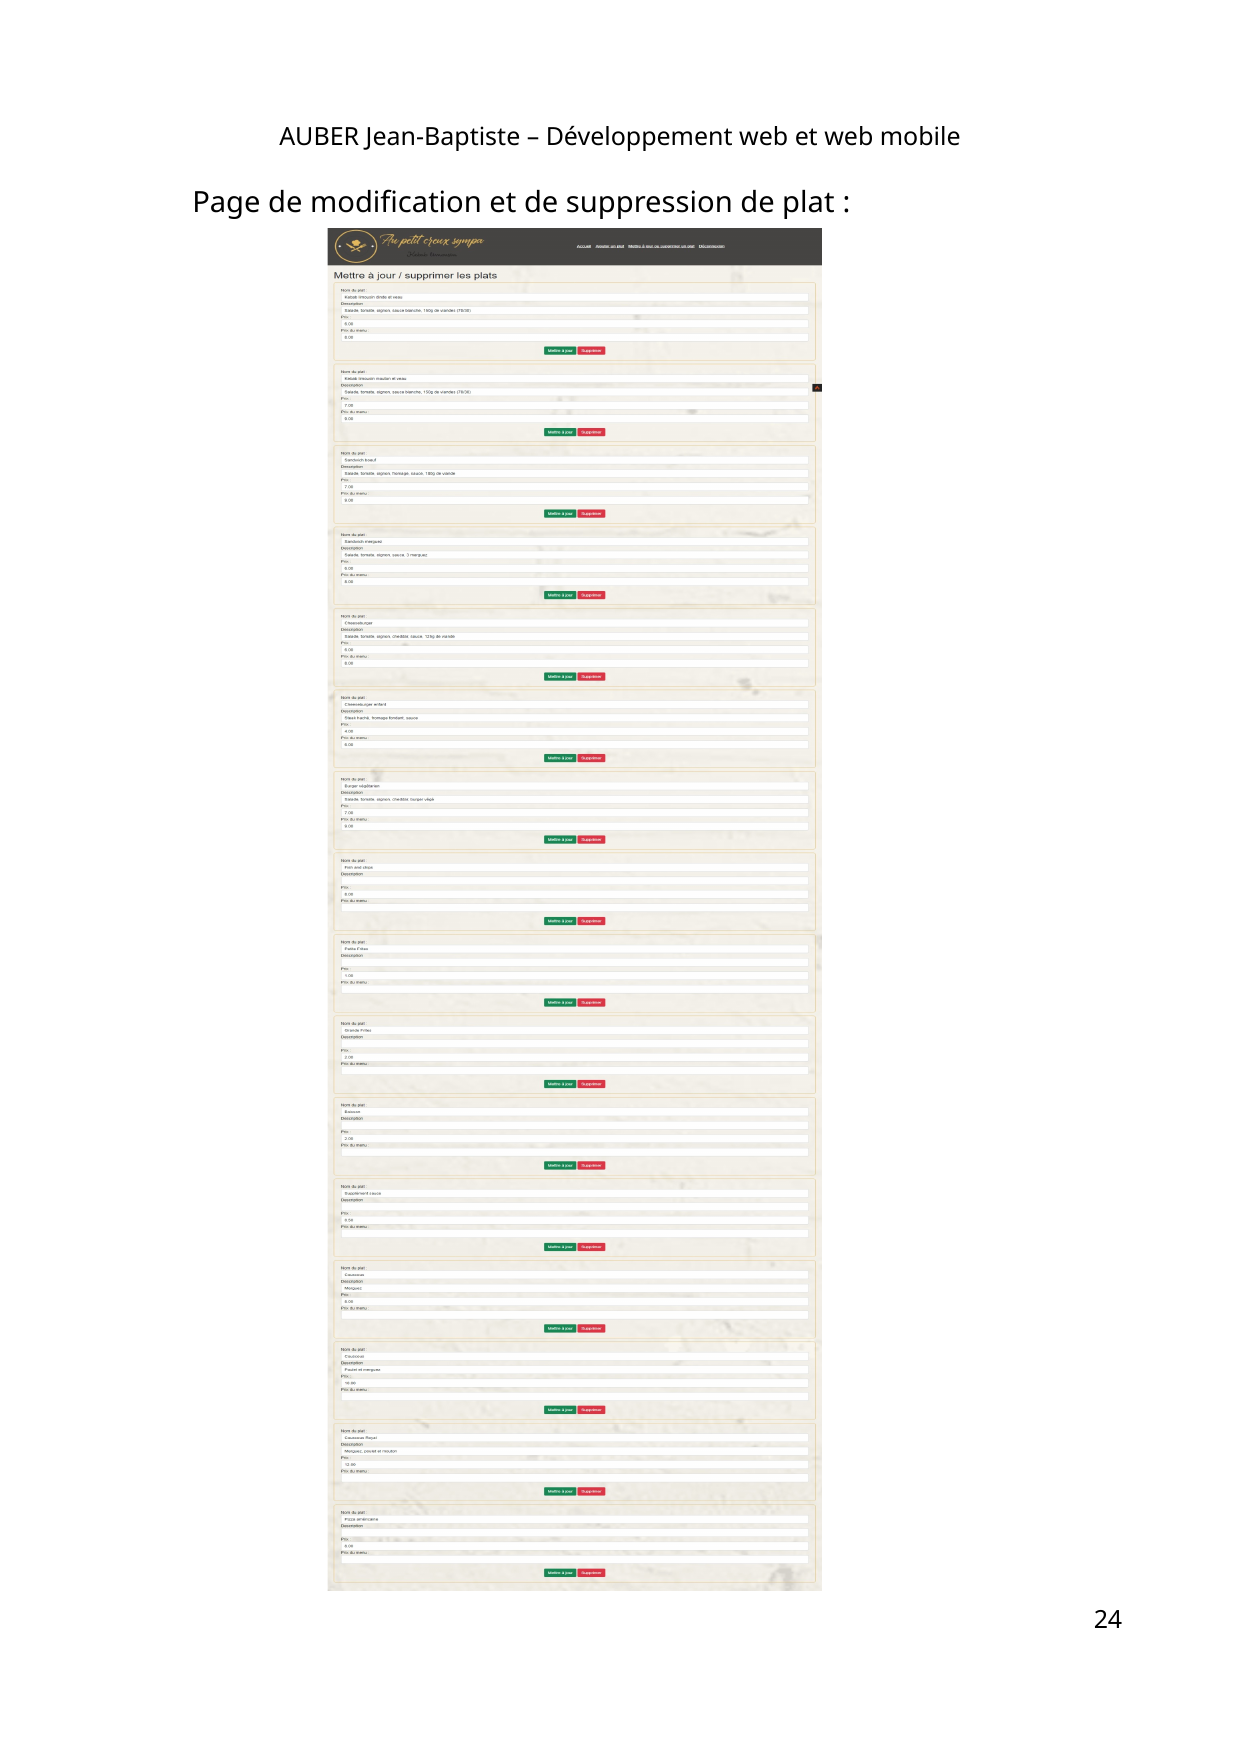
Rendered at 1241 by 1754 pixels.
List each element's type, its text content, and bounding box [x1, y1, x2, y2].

text Page de modification et de suppression de plat : [118, 182, 1122, 221]
picture [327, 228, 822, 1591]
